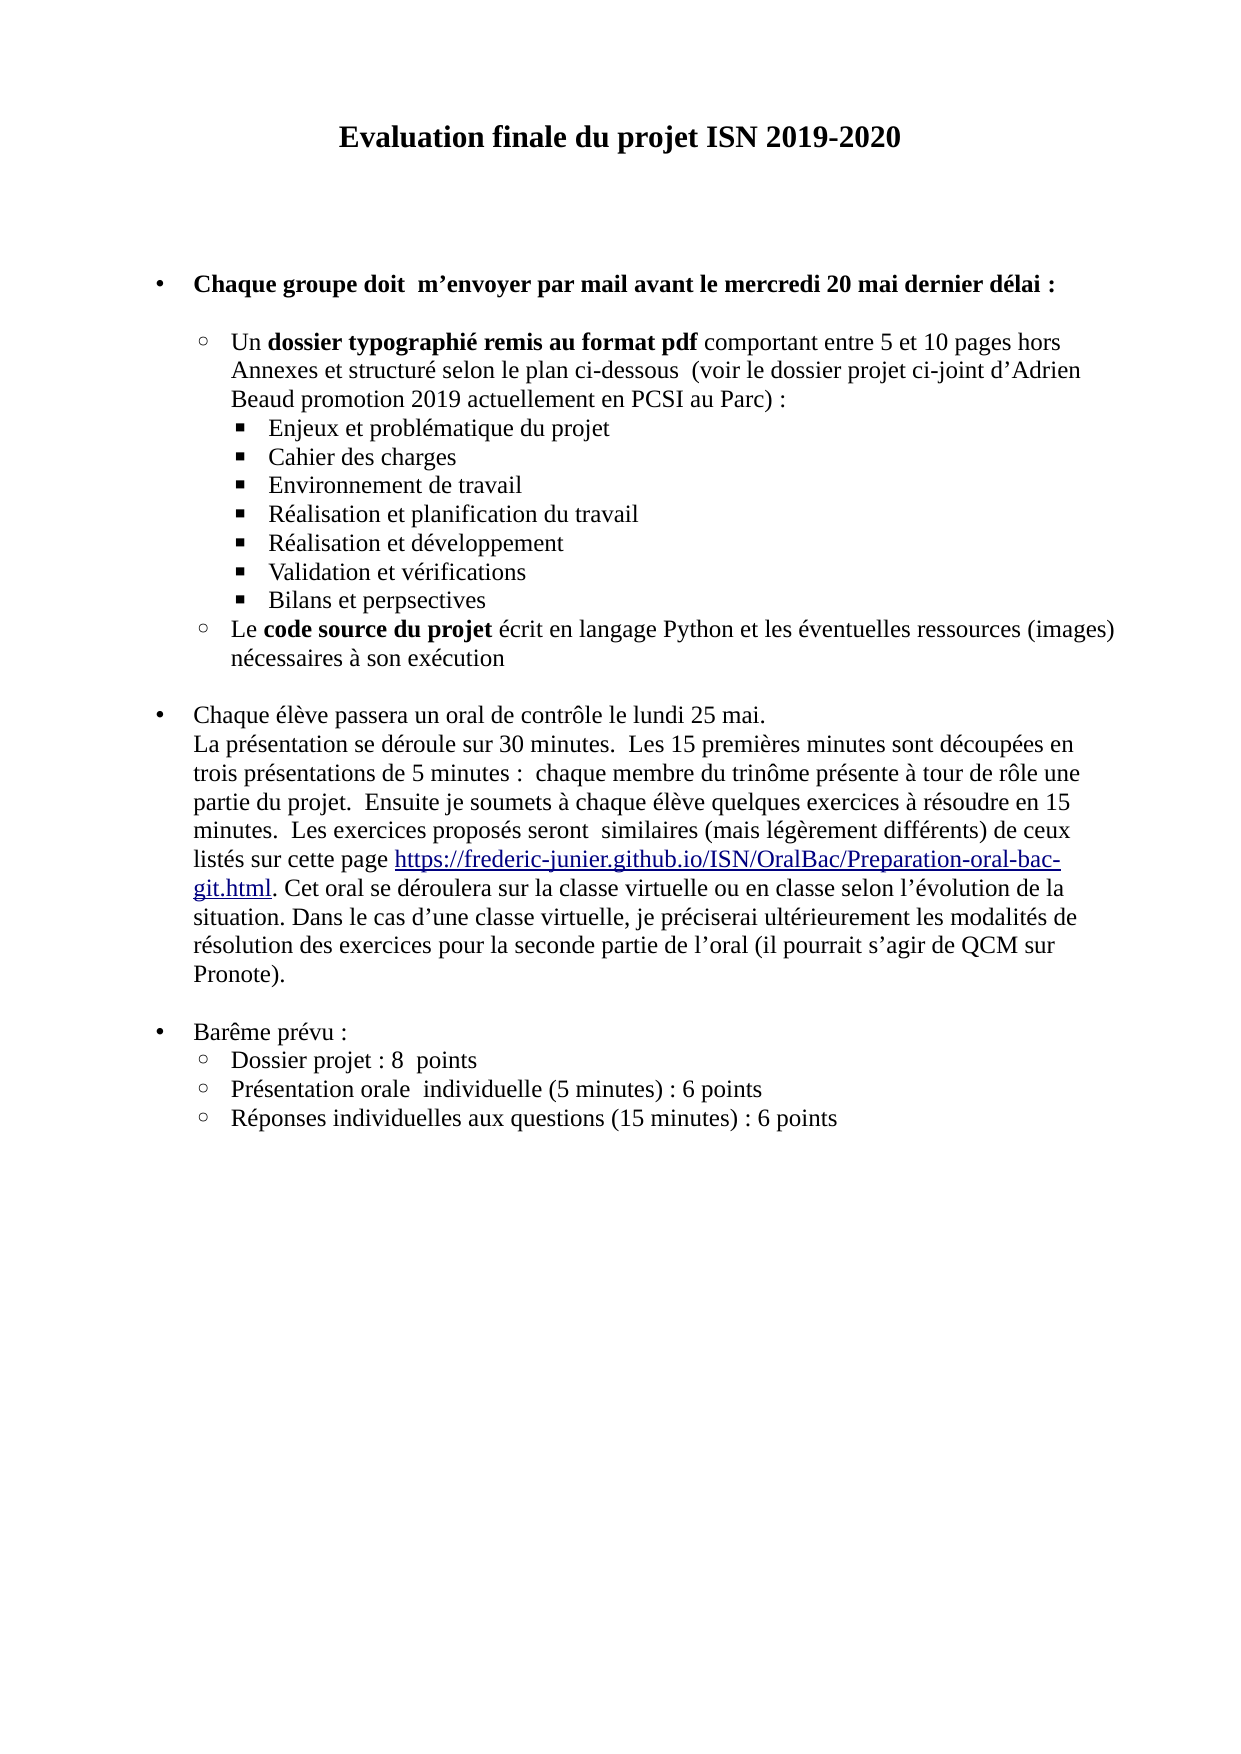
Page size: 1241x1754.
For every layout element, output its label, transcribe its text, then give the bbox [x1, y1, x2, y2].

list Réponses individuelles aux questions (15 minutes) : 6 points [193, 1103, 1122, 1132]
list Chaque élève passera un oral de contrôle le lundi 25 mai. [156, 700, 1122, 729]
list Réalisation et développement [231, 528, 1122, 557]
list Dossier projet : 8 points [193, 1045, 1122, 1074]
list Environnement de travail [231, 470, 1122, 499]
text Evaluation finale du projet ISN 2019-2020 [118, 118, 1122, 154]
list Cahier des charges [231, 442, 1122, 470]
list Enjeux et problématique du projet [231, 413, 1122, 442]
list Validation et vérifications [231, 557, 1122, 585]
list Barême prévu : [156, 1017, 1122, 1045]
list Bilans et perpsectives [231, 585, 1122, 614]
list Présentation orale individuelle (5 minutes) : 6 points [193, 1074, 1122, 1103]
list Réalisation et planification du travail [231, 499, 1122, 528]
list Un dossier typographié remis au format pdf comportant entre 5 et 10 pages hors Annexes et structuré selon le plan ci-dessous (voir le dossier projet ci-joint d’Adrien Beaud promotion 2019 actuellement en PCSI au Parc) : [193, 327, 1122, 413]
list Chaque groupe doit m’envoyer par mail avant le mercredi 20 mai dernier délai : [156, 269, 1122, 298]
list Le code source du projet écrit en langage Python et les éventuelles ressources (images) nécessaires à son exécution [193, 614, 1122, 672]
list La présentation se déroule sur 30 minutes. Les 15 premières minutes sont découpées en trois présentations de 5 minutes : chaque membre du trinôme présente à tour de rôle une partie du projet. Ensuite je soumets à chaque élève quelques exercices à résoudre en 15 minutes. Les exercices proposés seront similaires (mais légèrement différents) de ceux listés sur cette page https://frederic-junier.github.io/ISN/OralBac/Preparation-oral-bac-git.html. Cet oral se déroulera sur la classe virtuelle ou en classe selon l’évolution de la situation. Dans le cas d’une classe virtuelle, je préciserai ultérieurement les modalités de résolution des exercices pour la seconde partie de l’oral (il pourrait s’agir de QCM sur Pronote). [156, 729, 1122, 988]
